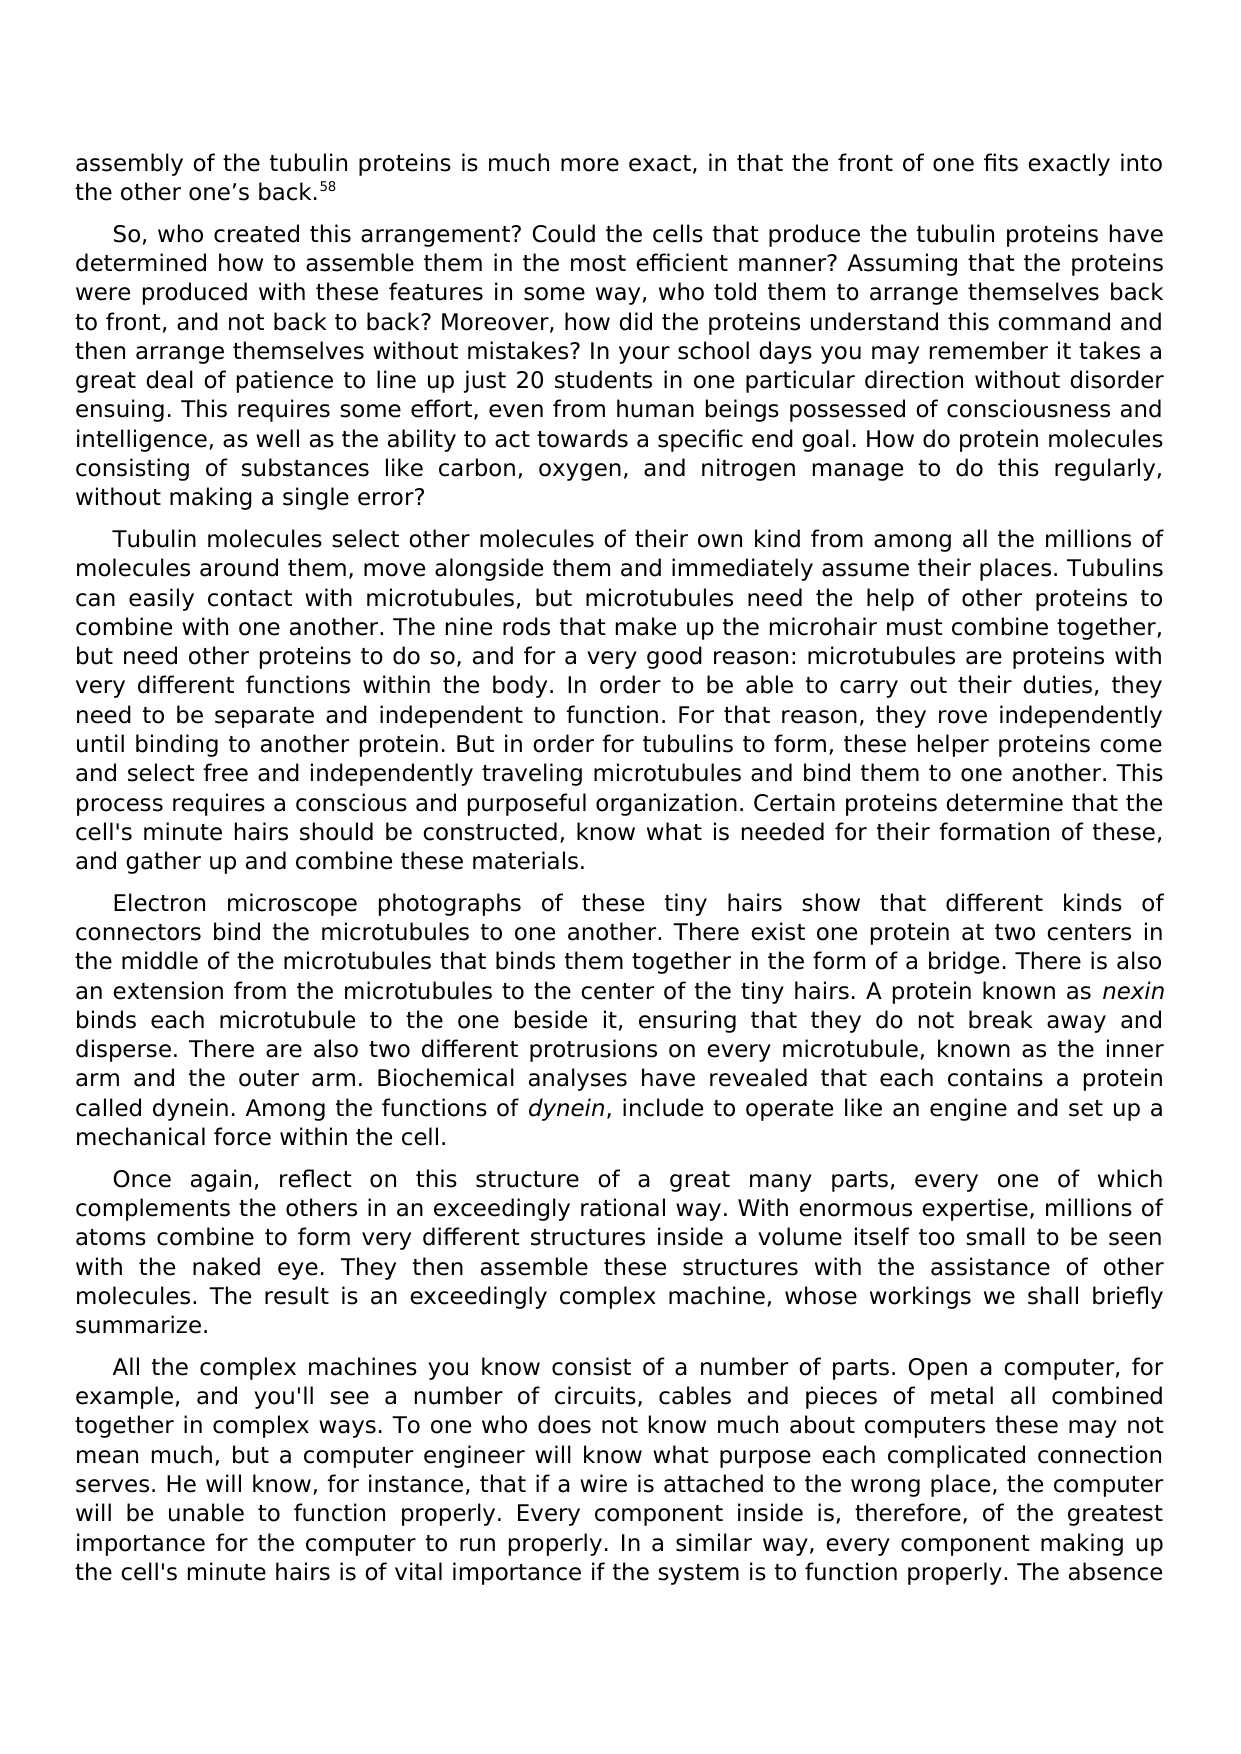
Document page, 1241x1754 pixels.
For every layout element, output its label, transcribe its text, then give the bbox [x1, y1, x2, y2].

text assembly of the tubulin proteins is much more exact, in that the front of one fits exactly into the other one’s back.58 [75, 150, 1165, 206]
text All the complex machines you know consist of a number of parts. Open a computer, for example, and you'll see a number of circuits, cables and pieces of metal all combined together in complex ways. To one who does not know much about computers these may not mean much, but a computer engineer will know what purpose each complicated connection serves. He will know, for instance, that if a wire is attached to the wrong place, the computer will be unable to function properly. Every component inside is, therefore, of the greatest importance for the computer to run properly. In a similar way, every component making up the cell's minute hairs is of vital importance if the system is to function properly. The absence [75, 1354, 1165, 1586]
text Once again, reflect on this structure of a great many parts, every one of which complements the others in an exceedingly rational way. With enormous expertise, millions of atoms combine to form very different structures inside a volume itself too small to be seen with the naked eye. They then assemble these structures with the assistance of other molecules. The result is an exceedingly complex machine, whose workings we shall briefly summarize. [75, 1166, 1165, 1339]
text So, who created this arrangement? Could the cells that produce the tubulin proteins have determined how to assemble them in the most efficient manner? Assuming that the proteins were produced with these features in some way, who told them to arrange themselves back to front, and not back to back? Moreover, how did the proteins understand this command and then arrange themselves without mistakes? In your school days you may remember it takes a great deal of patience to line up just 20 students in one particular direction without disorder ensuing. This requires some effort, even from human beings possessed of consciousness and intelligence, as well as the ability to act towards a specific end goal. How do protein molecules consisting of substances like carbon, oxygen, and nitrogen manage to do this regularly, without making a single error? [75, 221, 1165, 511]
text Tubulin molecules select other molecules of their own kind from among all the millions of molecules around them, move alongside them and immediately assume their places. Tubulins can easily contact with microtubules, but microtubules need the help of other proteins to combine with one another. The nine rods that make up the microhair must combine together, but need other proteins to do so, and for a very good reason: microtubules are proteins with very different functions within the body. In order to be able to carry out their duties, they need to be separate and independent to function. For that reason, they rove independently until binding to another protein. But in order for tubulins to form, these helper proteins come and select free and independently traveling microtubules and bind them to one another. This process requires a conscious and purposeful organization. Certain proteins determine that the cell's minute hairs should be constructed, know what is needed for their formation of these, and gather up and combine these materials. [75, 526, 1165, 875]
text Electron microscope photographs of these tiny hairs show that different kinds of connectors bind the microtubules to one another. There exist one protein at two centers in the middle of the microtubules that binds them together in the form of a bridge. There is also an extension from the microtubules to the center of the tiny hairs. A protein known as nexin binds each microtubule to the one beside it, ensuring that they do not break away and disperse. There are also two different protrusions on every microtubule, known as the inner arm and the outer arm. Biochemical analyses have revealed that each contains a protein called dynein. Among the functions of dynein, include to operate like an engine and set up a mechanical force within the cell. [75, 890, 1165, 1151]
